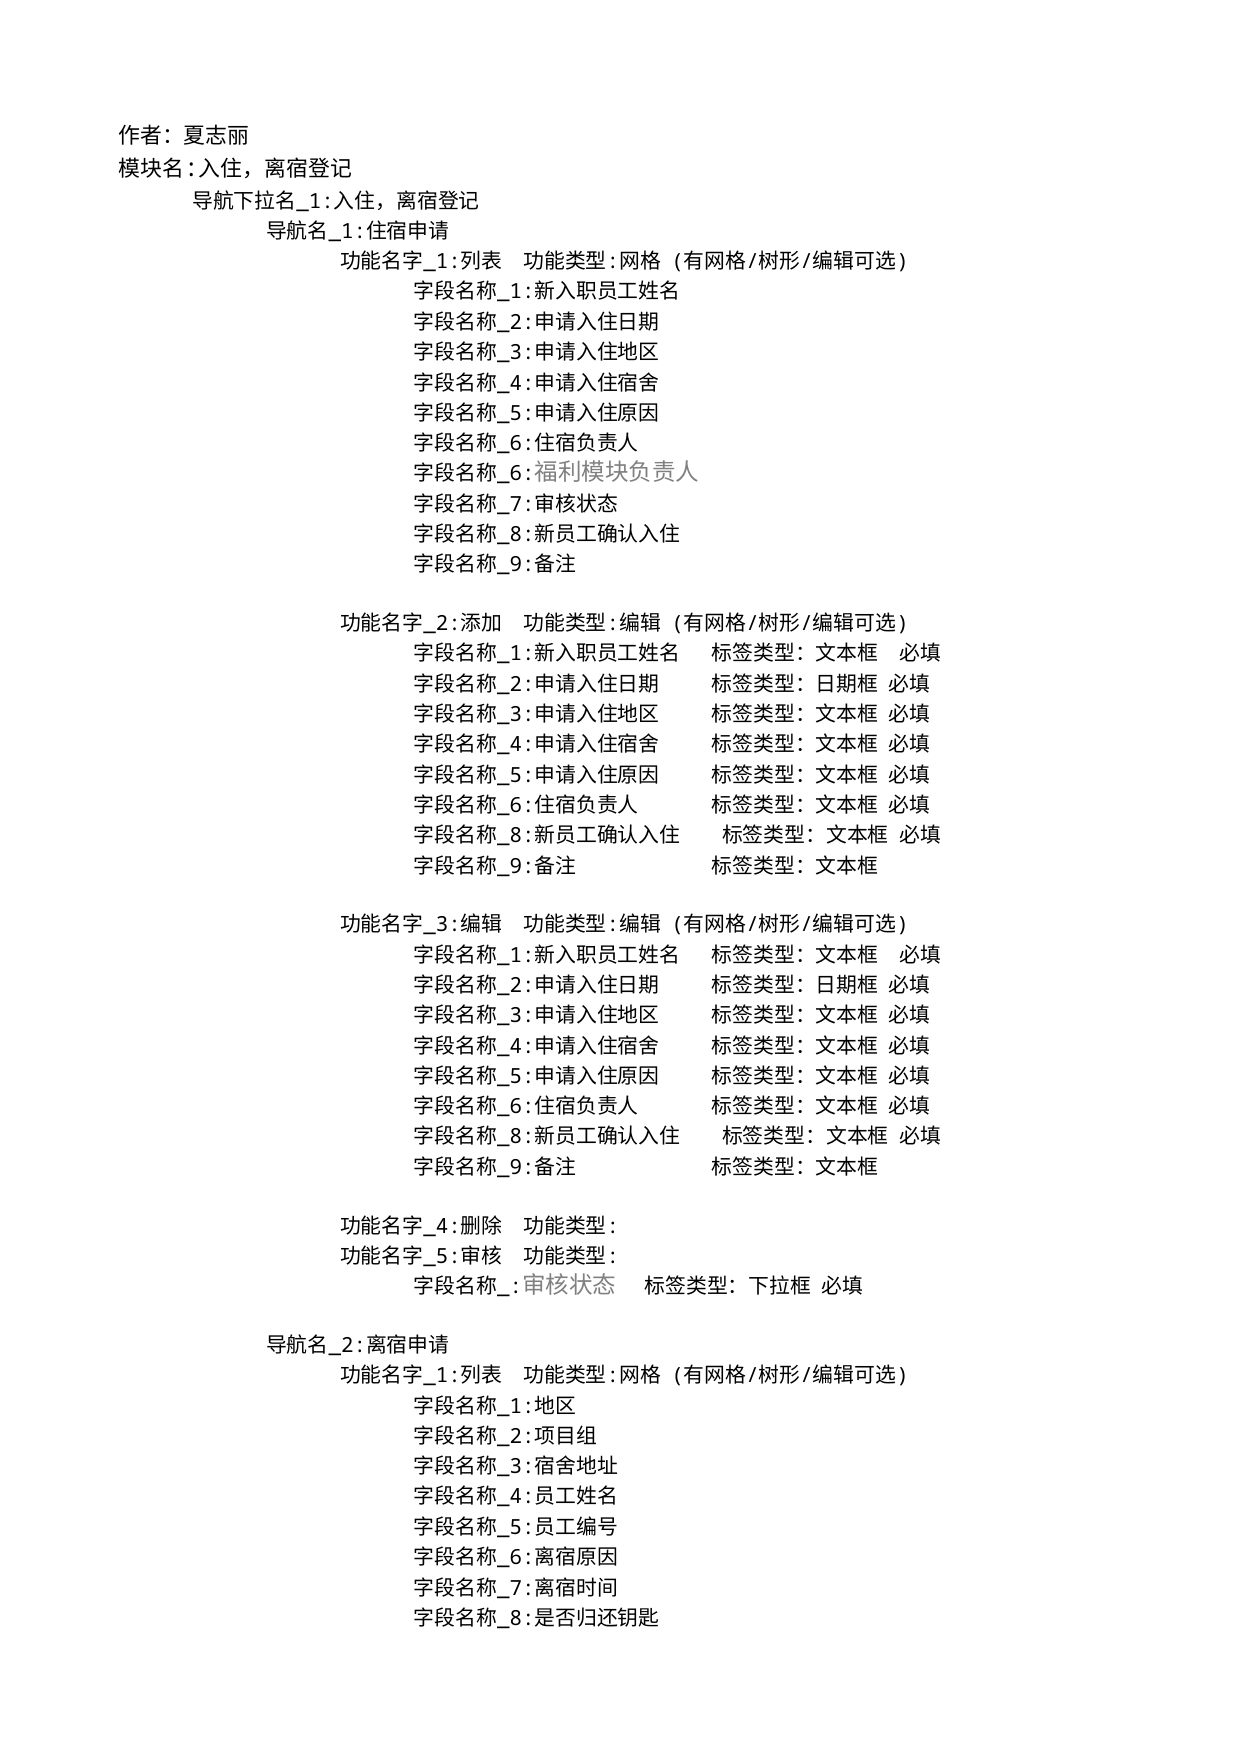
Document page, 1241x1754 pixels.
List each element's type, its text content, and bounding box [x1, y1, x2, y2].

text 字段名称_2:项目组 [118, 1419, 1122, 1449]
text 字段名称_6:福利模块负责人 [118, 457, 1122, 487]
text 字段名称_6:离宿原因 [118, 1540, 1122, 1571]
text 功能名字_1:列表 功能类型:网格 (有网格/树形/编辑可选) [118, 244, 1122, 275]
text 字段名称_1:新入职员工姓名 标签类型：文本框 必填 [118, 637, 1122, 667]
text 字段名称_9:备注 标签类型：文本框 [118, 849, 1122, 879]
text 功能名字_5:审核 功能类型: [118, 1239, 1122, 1269]
text 字段名称_5:申请入住原因 [118, 396, 1122, 426]
text 字段名称_6:住宿负责人 标签类型：文本框 必填 [118, 1089, 1122, 1120]
text 字段名称_2:申请入住日期 标签类型：日期框 必填 [118, 968, 1122, 998]
text 字段名称_6:住宿负责人 标签类型：文本框 必填 [118, 788, 1122, 818]
text 字段名称_9:备注 [118, 548, 1122, 578]
text 字段名称_8:是否归还钥匙 [118, 1601, 1122, 1631]
text 字段名称_1:地区 [118, 1389, 1122, 1419]
text 字段名称_3:申请入住地区 [118, 335, 1122, 366]
text 字段名称_7:审核状态 [118, 487, 1122, 517]
text 字段名称_3:宿舍地址 [118, 1449, 1122, 1480]
text 功能名字_4:删除 功能类型: [118, 1209, 1122, 1239]
text 功能名字_2:添加 功能类型:编辑 (有网格/树形/编辑可选) [118, 606, 1122, 637]
text 字段名称_2:申请入住日期 [118, 305, 1122, 335]
text 字段名称_4:申请入住宿舍 标签类型：文本框 必填 [118, 1029, 1122, 1059]
text 字段名称_8:新员工确认入住 标签类型：文本框 必填 [118, 1120, 1122, 1150]
text 字段名称_8:新员工确认入住 标签类型：文本框 必填 [118, 818, 1122, 849]
text 字段名称_5:申请入住原因 标签类型：文本框 必填 [118, 758, 1122, 788]
text 字段名称_2:申请入住日期 标签类型：日期框 必填 [118, 667, 1122, 697]
text 字段名称_3:申请入住地区 标签类型：文本框 必填 [118, 697, 1122, 728]
text 字段名称_4:员工姓名 [118, 1480, 1122, 1510]
text 作者：夏志丽 [118, 118, 1122, 150]
text 导航名_2:离宿申请 [118, 1328, 1122, 1358]
text 模块名:入住，离宿登记 [118, 150, 1122, 184]
text 字段名称_5:员工编号 [118, 1510, 1122, 1540]
text 字段名称_1:新入职员工姓名 [118, 275, 1122, 305]
text 字段名称_5:申请入住原因 标签类型：文本框 必填 [118, 1059, 1122, 1089]
text 字段名称_7:离宿时间 [118, 1571, 1122, 1601]
text 字段名称_:审核状态 标签类型：下拉框 必填 [118, 1269, 1122, 1300]
text 功能名字_1:列表 功能类型:网格 (有网格/树形/编辑可选) [118, 1358, 1122, 1389]
text 字段名称_4:申请入住宿舍 [118, 366, 1122, 396]
text 导航名_1:住宿申请 [118, 214, 1122, 244]
text 字段名称_8:新员工确认入住 [118, 517, 1122, 548]
text 字段名称_1:新入职员工姓名 标签类型：文本框 必填 [118, 938, 1122, 968]
text 字段名称_4:申请入住宿舍 标签类型：文本框 必填 [118, 728, 1122, 758]
text 字段名称_9:备注 标签类型：文本框 [118, 1150, 1122, 1180]
text 功能名字_3:编辑 功能类型:编辑 (有网格/树形/编辑可选) [118, 908, 1122, 938]
text 字段名称_6:住宿负责人 [118, 426, 1122, 457]
text 字段名称_3:申请入住地区 标签类型：文本框 必填 [118, 998, 1122, 1029]
text 导航下拉名_1:入住，离宿登记 [118, 184, 1122, 214]
